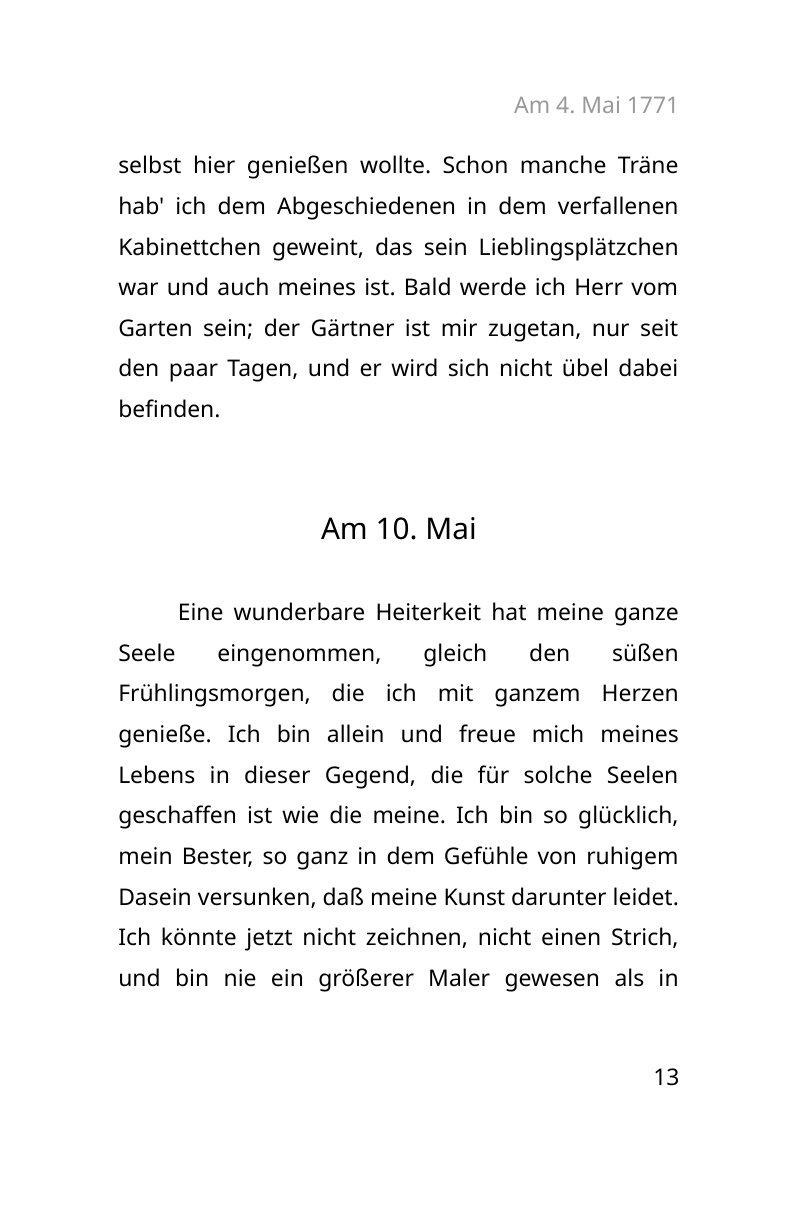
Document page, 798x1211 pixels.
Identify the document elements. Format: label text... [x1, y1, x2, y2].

text selbst hier genießen wollte. Schon manche Träne hab' ich dem Abgeschiedenen in dem verfallenen Kabinettchen geweint, das sein Lieblingsplätzchen war und auch meines ist. Bald werde ich Herr vom Garten sein; der Gärtner ist mir zugetan, nur seit den paar Tagen, und er wird sich nicht übel dabei befinden. [118, 149, 679, 424]
subtitle Am 10. Mai [118, 469, 679, 548]
text Eine wunderbare Heiterkeit hat meine ganze Seele eingenommen, gleich den süßen Frühlingsmorgen, die ich mit ganzem Herzen genieße. Ich bin allein und freue mich meines Lebens in dieser Gegend, die für solche Seelen geschaffen ist wie die meine. Ich bin so glücklich, mein Bester, so ganz in dem Gefühle von ruhigem Dasein versunken, daß meine Kunst darunter leidet. Ich könnte jetzt nicht zeichnen, nicht einen Strich, und bin nie ein größerer Maler gewesen als in [118, 572, 679, 993]
